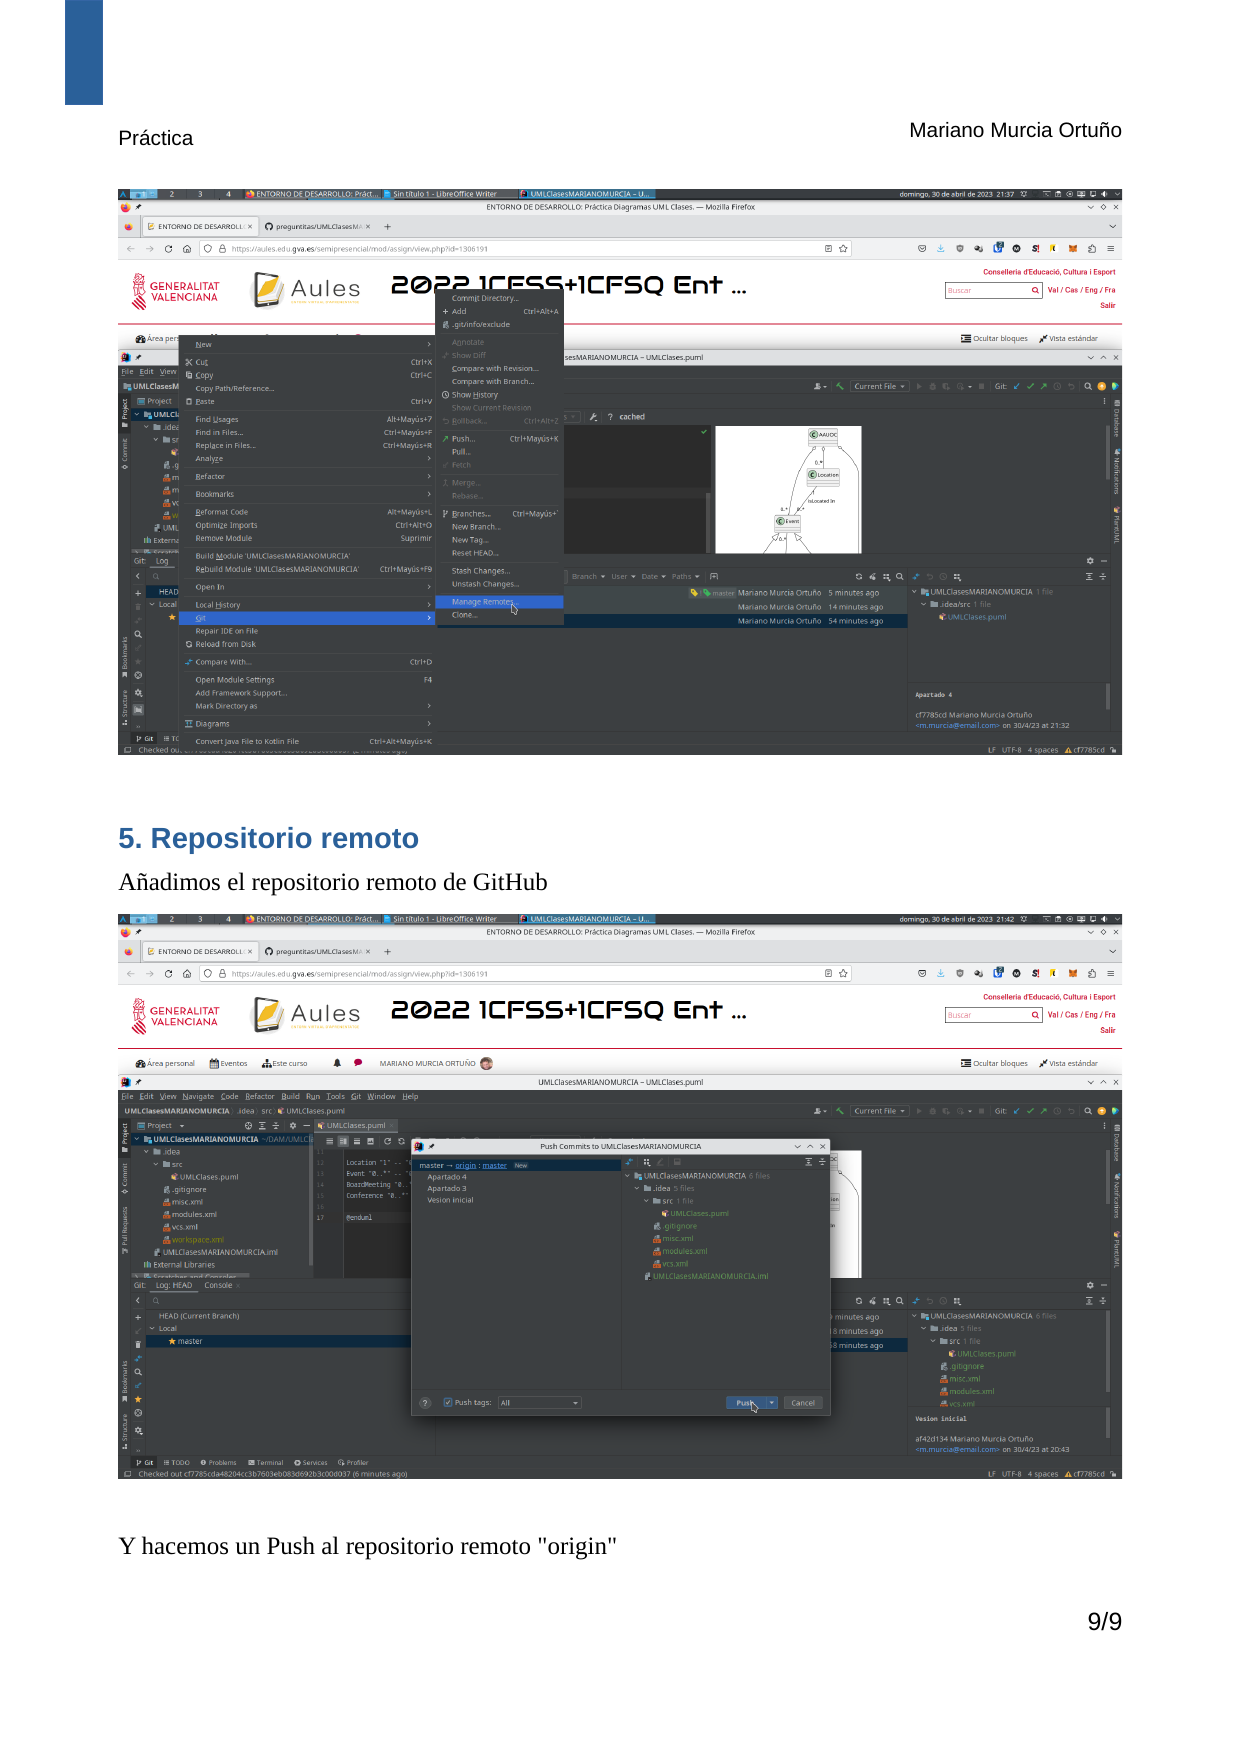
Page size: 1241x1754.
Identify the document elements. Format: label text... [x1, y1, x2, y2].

subtitle 5. Repositorio remoto [118, 821, 1122, 854]
picture [118, 914, 1123, 1479]
text Y hacemos un Push al repositorio remoto "origin" [118, 1531, 1122, 1560]
text Añadimos el repositorio remoto de GitHub [118, 867, 1122, 896]
picture [118, 189, 1123, 755]
